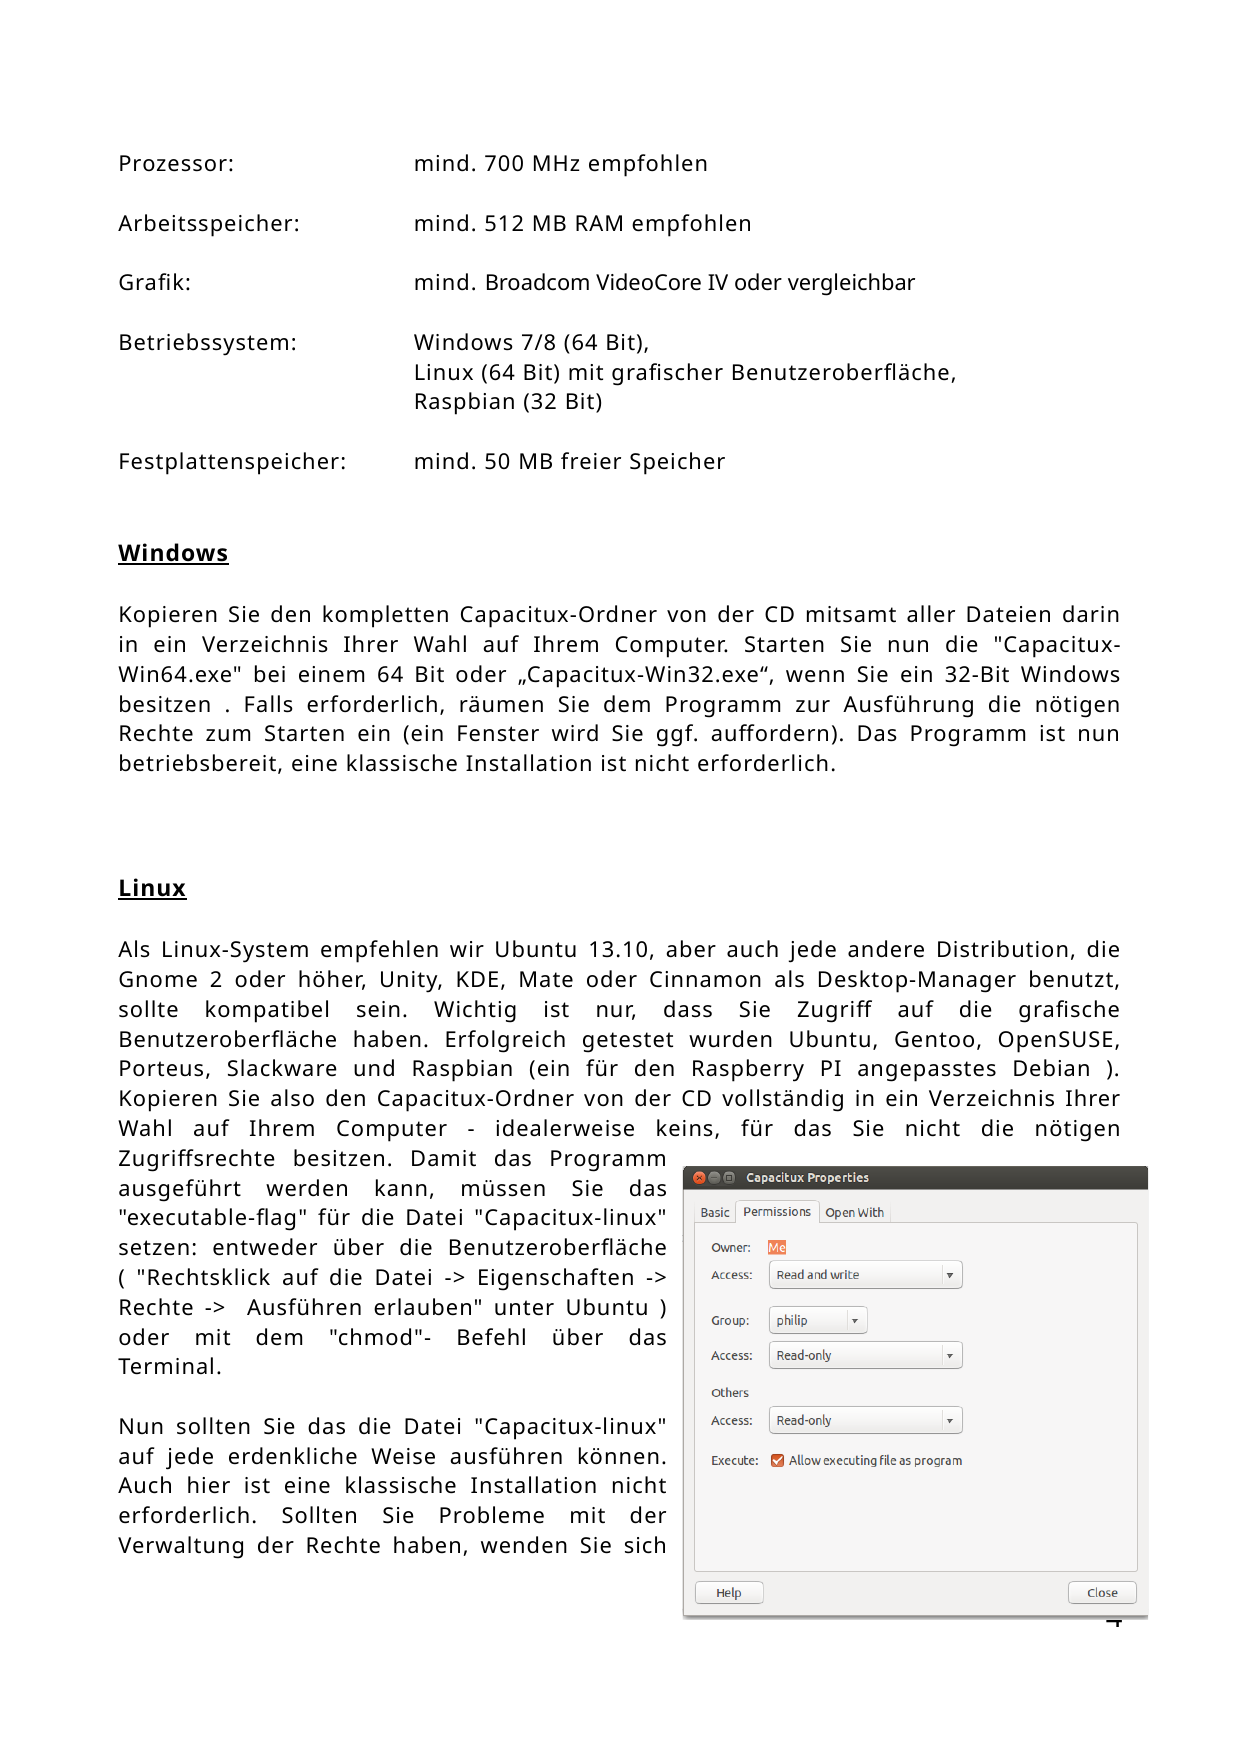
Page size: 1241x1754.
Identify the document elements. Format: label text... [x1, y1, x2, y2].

text Grafik: mind. Broadcom VideoCore IV oder vergleichbar [118, 267, 1122, 297]
text Nun sollten Sie das die Datei "Capacitux-linux" auf jede erdenkliche Weise ausführen können. Auch hier ist eine klassische Installation nicht erforderlich. Sollten Sie Probleme mit der Verwaltung der Rechte haben, wenden Sie sich [118, 1411, 682, 1560]
text Als Linux-System empfehlen wir Ubuntu 13.10, aber auch jede andere Distribution, die Gnome 2 oder höher, Unity, KDE, Mate oder Cinnamon als Desktop-Manager benutzt, sollte kompatibel sein. Wichtig ist nur, dass Sie Zugriff auf die grafische Benutzeroberfläche haben. Erfolgreich getestet wurden Ubuntu, Gentoo, OpenSUSE, Porteus, Slackware und Raspbian (ein für den Raspberry PI angepasstes Debian ). Kopieren Sie also den Capacitux-Ordner von der CD vollständig in ein Verzeichnis Ihrer Wahl auf Ihrem Computer - idealerweise keins, für das Sie nicht die nötigen Zugriffsrechte besitzen. Damit das Programm ausgeführt werden kann, müssen Sie das "executable-flag" für die Datei "Capacitux-linux" setzen: entweder über die Benutzeroberfläche ( "Rechtsklick auf die Datei -> Eigenschaften -> Rechte -> Ausführen erlauben" unter Ubuntu ) oder mit dem "chmod"- Befehl über das Terminal. [118, 934, 1122, 1381]
text Festplattenspeicher: mind. 50 MB freier Speicher [118, 446, 1122, 476]
text Kopieren Sie den kompletten Capacitux-Ordner von der CD mitsamt aller Dateien darin in ein Verzeichnis Ihrer Wahl auf Ihrem Computer. Starten Sie nun die "Capacitux-Win64.exe" bei einem 64 Bit oder „Capacitux-Win32.exe“, wenn Sie ein 32-Bit Windows besitzen . Falls erforderlich, räumen Sie dem Programm zur Ausführung die nötigen Rechte zum Starten ein (ein Fenster wird Sie ggf. auffordern). Das Programm ist nun betriebsbereit, eine klassische Installation ist nicht erforderlich. [118, 599, 1122, 778]
picture [682, 1166, 1149, 1620]
text Betriebssystem: Windows 7/8 (64 Bit), [118, 327, 1122, 356]
text Windows [118, 537, 1122, 568]
text Raspbian (32 Bit) [118, 386, 1122, 416]
text Linux (64 Bit) mit grafischer Benutzeroberfläche, [118, 356, 1122, 386]
text Linux [118, 872, 1122, 903]
text Prozessor: mind. 700 MHz empfohlen [118, 148, 1122, 178]
text Arbeitsspeicher: mind. 512 MB RAM empfohlen [118, 207, 1122, 237]
